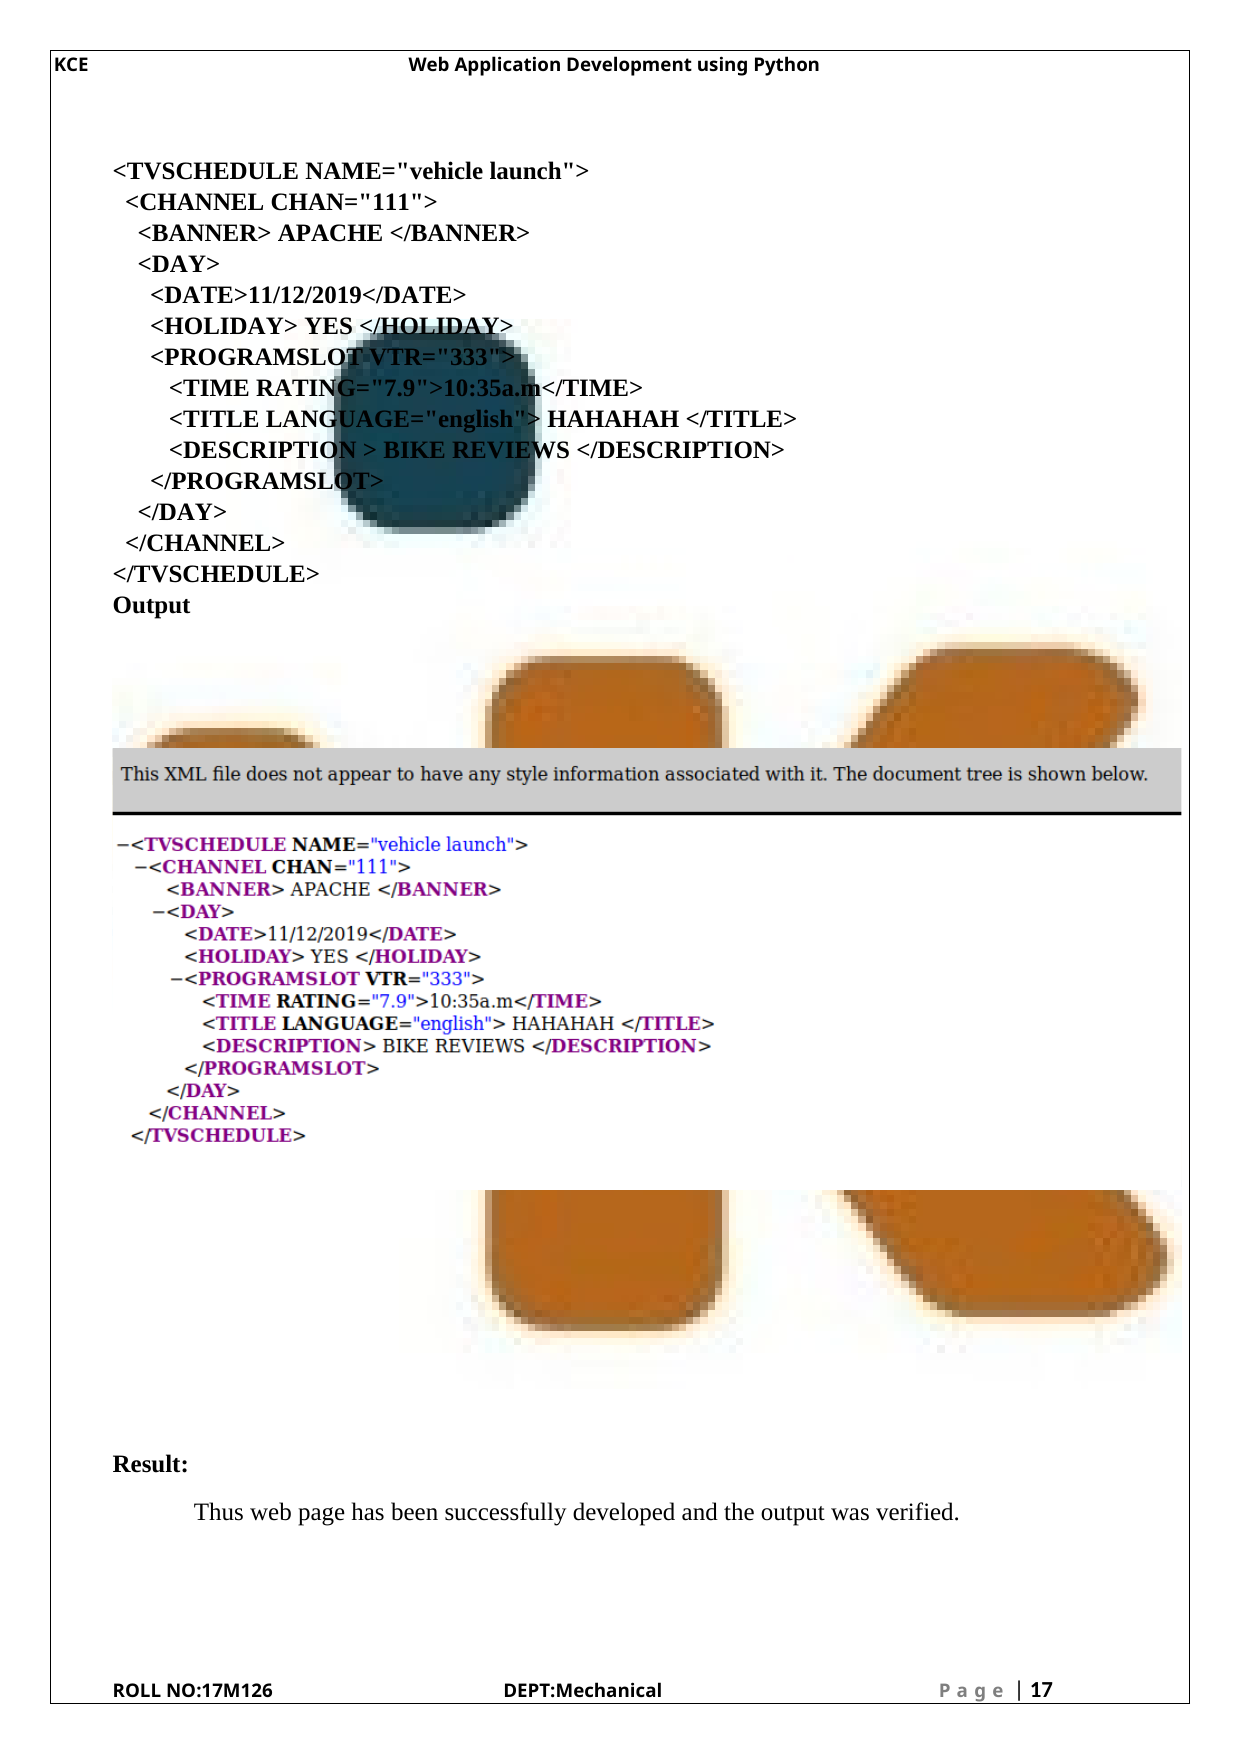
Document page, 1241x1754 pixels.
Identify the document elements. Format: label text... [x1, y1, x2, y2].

text </DAY> [112, 497, 1181, 526]
text <DAY> [112, 249, 1181, 278]
text </TVSCHEDULE> [112, 559, 1181, 588]
text <BANNER> APACHE </BANNER> [112, 218, 1181, 247]
text </CHANNEL> [112, 528, 1181, 557]
text <DESCRIPTION > BIKE REVIEWS </DESCRIPTION> [112, 435, 1181, 464]
text </PROGRAMSLOT> [112, 466, 1181, 495]
text <CHANNEL CHAN="111"> [112, 187, 1181, 216]
text <TVSCHEDULE NAME="vehicle launch"> [112, 156, 1181, 185]
text <HOLIDAY> YES </HOLIDAY> [112, 311, 1181, 340]
text <TIME RATING="7.9">10:35a.m</TIME> [112, 373, 1181, 402]
text <PROGRAMSLOT VTR="333"> [112, 342, 1181, 371]
text Result: [112, 1449, 1181, 1478]
picture [112, 319, 1182, 1389]
text Thus web page has been successfully developed and the output was verified. [112, 1497, 1181, 1526]
text <DATE>11/12/2019</DATE> [112, 280, 1181, 309]
text <TITLE LANGUAGE="english"> HAHAHAH </TITLE> [112, 404, 1181, 433]
text Output [112, 591, 1181, 619]
